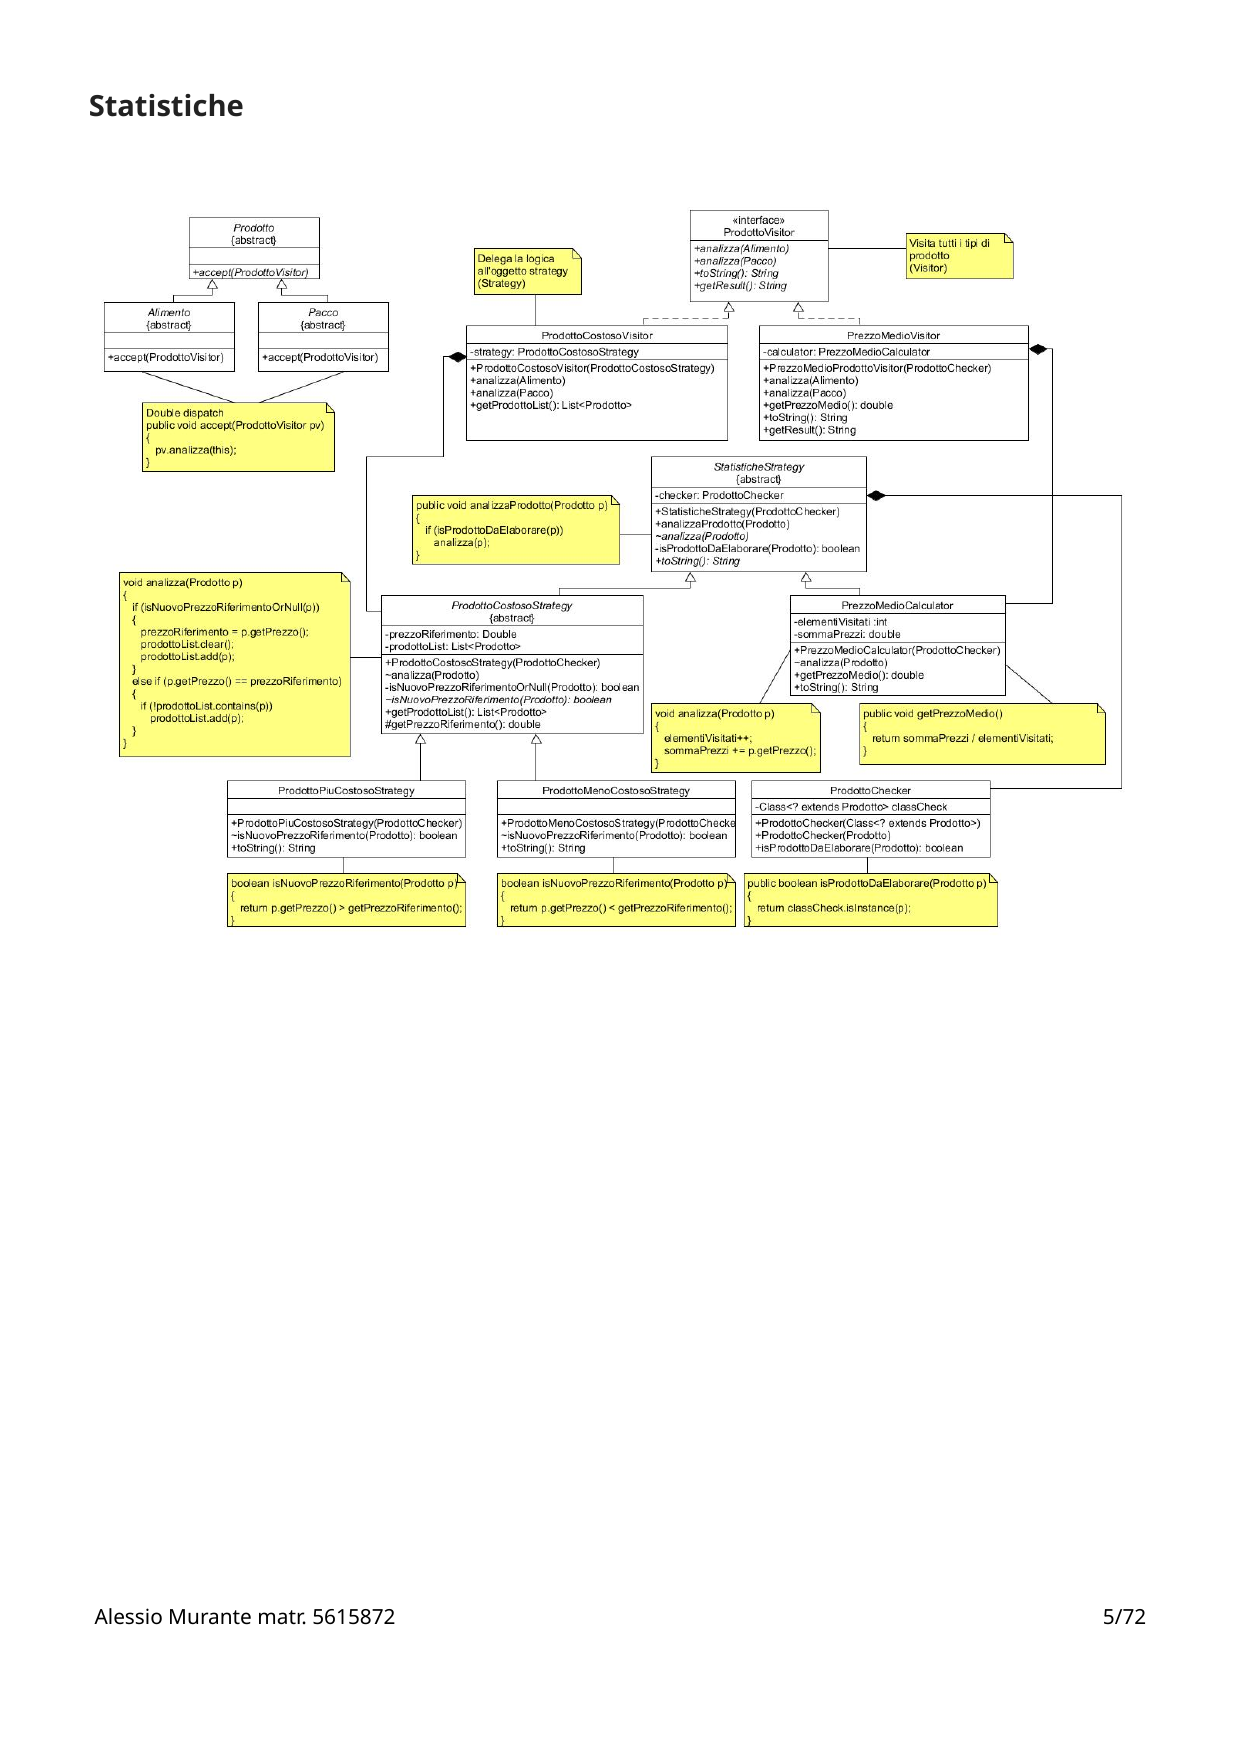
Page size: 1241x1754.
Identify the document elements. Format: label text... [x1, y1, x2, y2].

picture [88, 194, 1152, 942]
text Statistiche [88, 88, 1152, 124]
